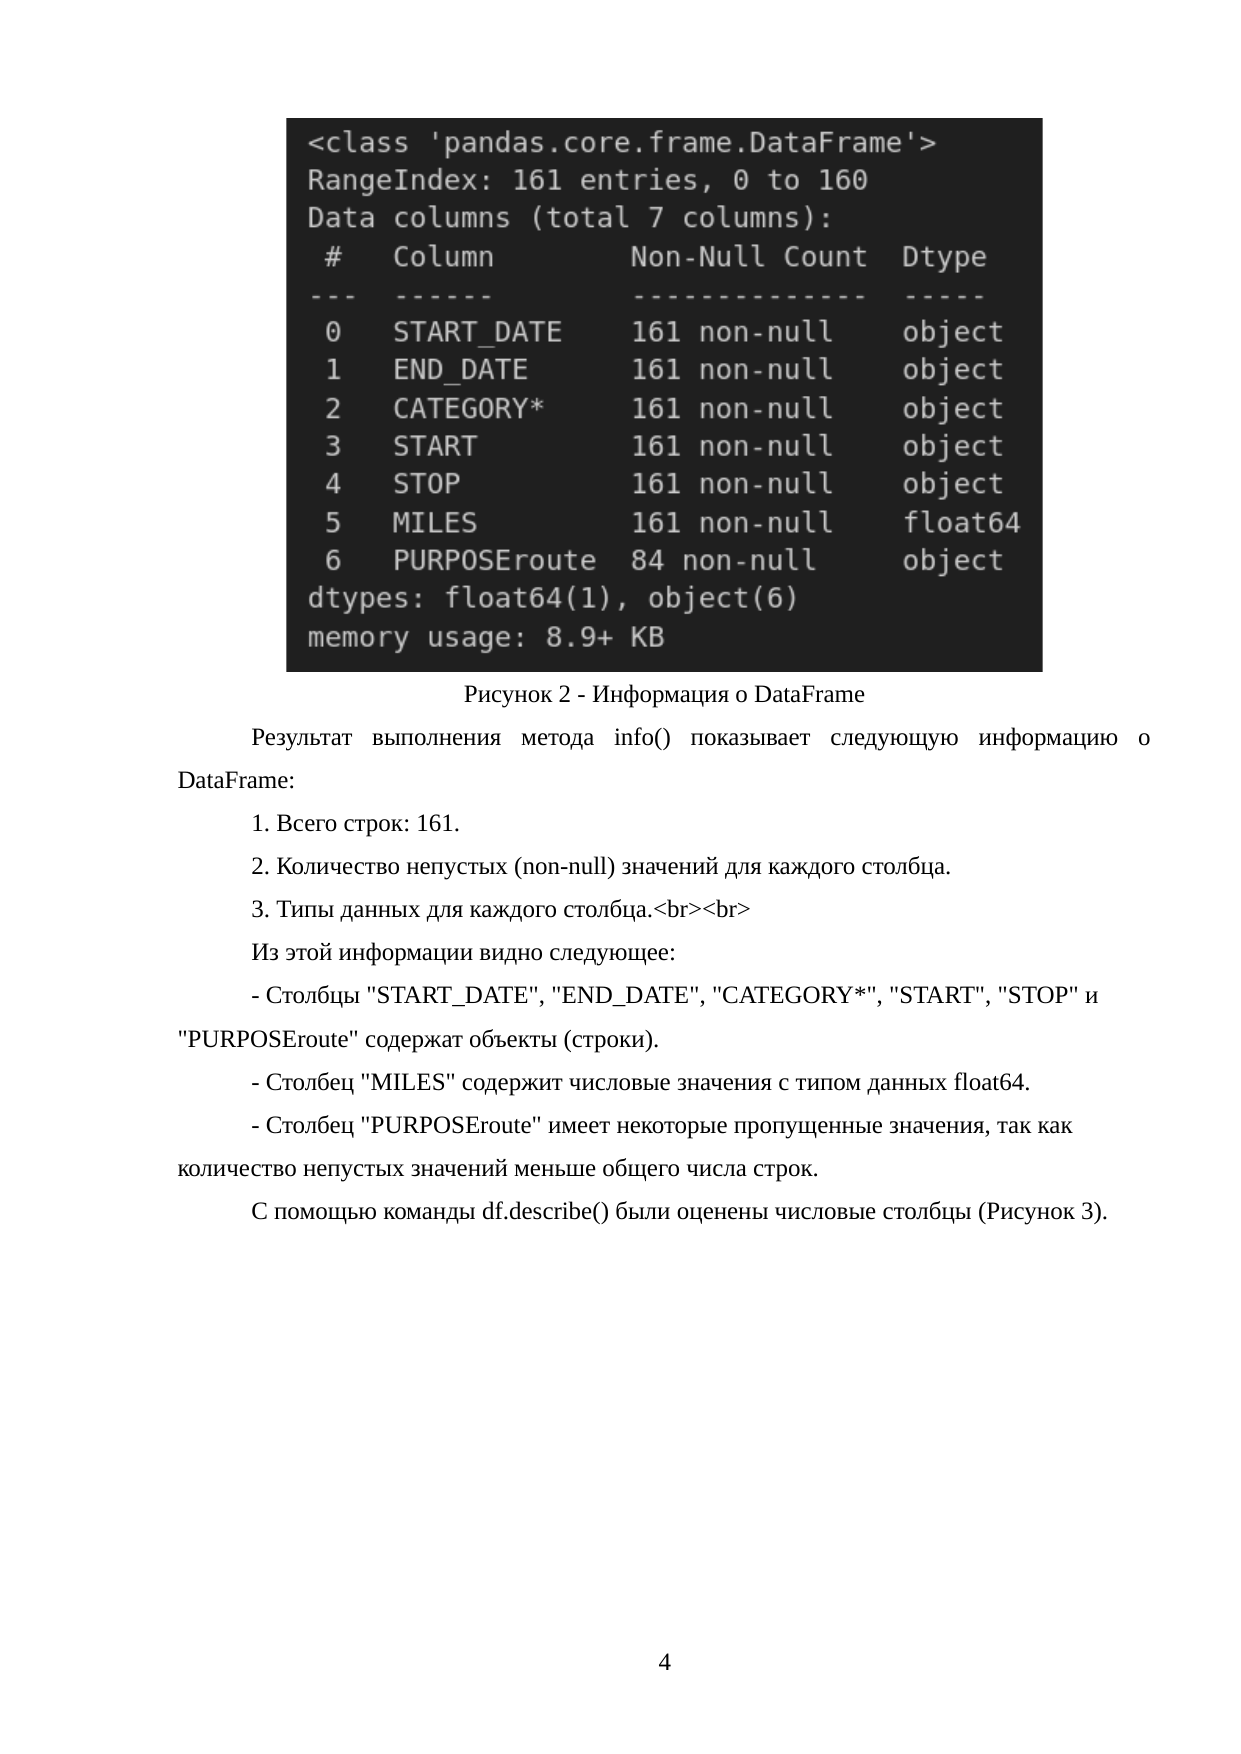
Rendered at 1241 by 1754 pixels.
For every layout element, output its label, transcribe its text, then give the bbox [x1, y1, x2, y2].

text 3. Типы данных для каждого столбца.<br><br> [177, 894, 1152, 923]
text Из этой информации видно следующее: [177, 937, 1152, 966]
text 2. Количество непустых (non-null) значений для каждого столбца. [177, 851, 1152, 880]
text - Столбец "PURPOSEroute" имеет некоторые пропущенные значения, так как количество непустых значений меньше общего числа строк. [177, 1110, 1152, 1182]
text - Столбцы "START_DATE", "END_DATE", "CATEGORY*", "START", "STOP" и "PURPOSEroute" содержат объекты (строки). [177, 981, 1152, 1052]
picture [286, 118, 1043, 672]
text Рисунок 2 - Информация о DataFrame [177, 679, 1152, 707]
text - Столбец "MILES" содержит числовые значения с типом данных float64. [177, 1067, 1152, 1096]
text Результат выполнения метода info() показывает следующую информацию о DataFrame: [177, 722, 1152, 794]
text С помощью команды df.describe() были оценены числовые столбцы (Рисунок 3). [177, 1196, 1152, 1225]
text 1. Всего строк: 161. [177, 808, 1152, 837]
